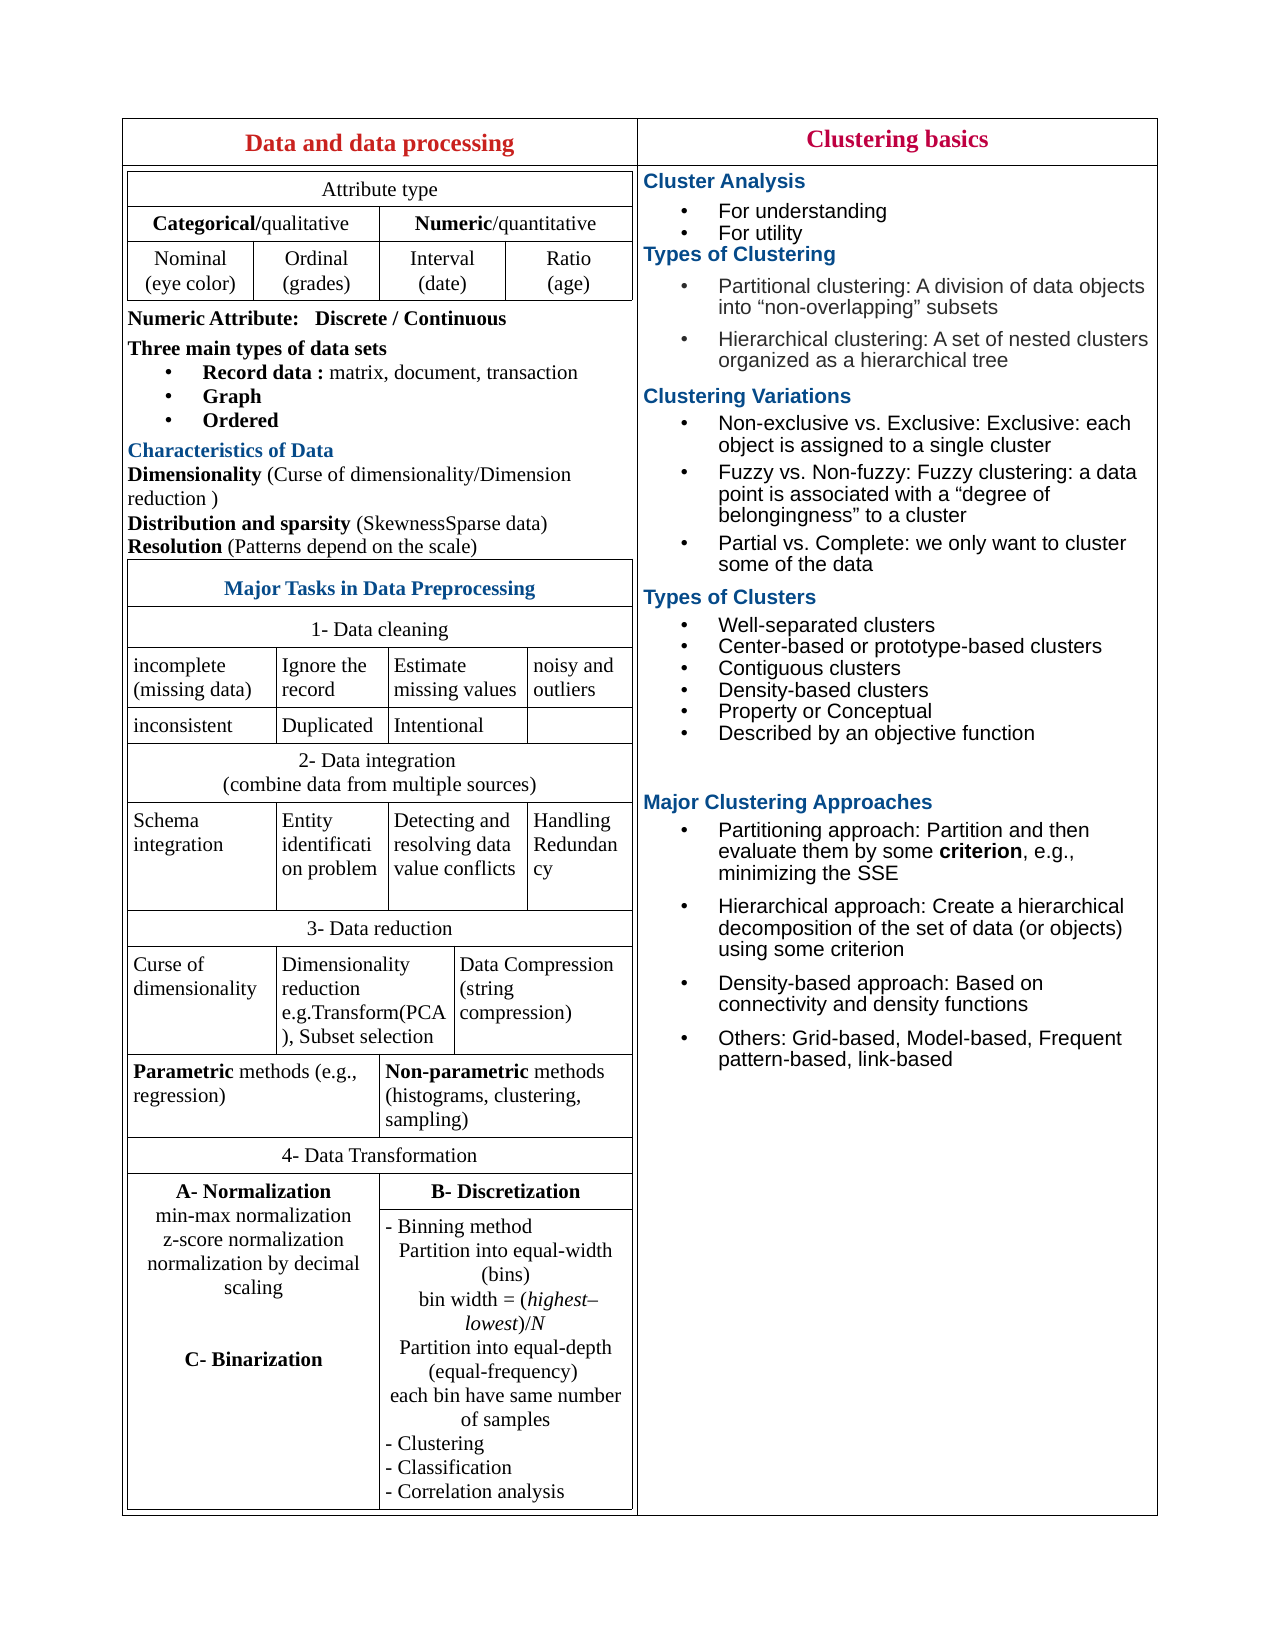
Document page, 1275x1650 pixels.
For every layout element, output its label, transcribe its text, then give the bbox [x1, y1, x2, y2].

table_cell [528, 708, 632, 742]
table_cell incomplete (missing data) [128, 648, 276, 707]
table_cell inconsistent [128, 708, 276, 742]
table_cell - Binning method Partition into equal-width (bins) bin width = (highest–lowest)/N Partition into equal-depth (equal-frequency) each bin have same number of samples - Clustering - Classification - Correlation analysis [380, 1210, 632, 1509]
table_cell Parametric methods (e.g., regression) [128, 1055, 379, 1137]
table_cell Interval (date) [380, 242, 505, 300]
table_header Attribute type [128, 172, 632, 206]
table_cell Ordinal (grades) [254, 242, 379, 300]
table_cell noisy and outliers [528, 648, 632, 707]
table_cell Detecting and resolving data value conflicts [389, 803, 527, 910]
table_cell Data Compression (string compression) [455, 947, 632, 1053]
table_cell Intentional [389, 708, 527, 742]
table_cell 1- Data cleaning [128, 607, 632, 647]
table_cell A- Normalization min-max normalization z-score normalization normalization by decimal scaling C- Binarization [128, 1174, 379, 1509]
table_cell Entity identification problem [277, 803, 388, 910]
table_cell Numeric Attribute: Discrete / Continuous Three main types of data sets Record data : matrix, document, transaction Graph Ordered Characteristics of Data Dimensionality (Curse of dimensionality/Dimension reduction ) Distribution and sparsity (SkewnessSparse data) Resolution (Patterns depend on the scale) [123, 166, 637, 1515]
table_cell Estimate missing values [389, 648, 527, 707]
table_cell B- Discretization [380, 1174, 632, 1208]
table_cell Duplicated [277, 708, 388, 742]
table_header Clustering basics [638, 119, 1157, 165]
table_cell Non-parametric methods (histograms, clustering, sampling) [380, 1055, 632, 1137]
table_cell Categorical/qualitative [128, 207, 379, 241]
table_cell Ignore the record [277, 648, 388, 707]
table_header Data and data processing [123, 119, 637, 165]
table_header Major Tasks in Data Preprocessing [128, 560, 632, 606]
table_cell 4- Data Transformation [128, 1138, 632, 1173]
table_cell Cluster Analysis For understanding For utility Types of Clustering Partitional clustering: A division of data objects into “non-overlapping” subsets Hierarchical clustering: A set of nested clusters organized as a hierarchical tree Clustering Variations Non-exclusive vs. Exclusive: Exclusive: each object is assigned to a single cluster Fuzzy vs. Non-fuzzy: Fuzzy clustering: a data point is associated with a “degree of belongingness” to a cluster Partial vs. Complete: we only want to cluster some of the data Types of Clusters Well-separated clusters Center-based or prototype-based clusters Contiguous clusters Density-based clusters Property or Conceptual Described by an objective function Major Clustering Approaches Partitioning approach: Partition and then evaluate them by some criterion, e.g., minimizing the SSE Hierarchical approach: Create a hierarchical decomposition of the set of data (or objects) using some criterion Density-based approach: Based on connectivity and density functions Others: Grid-based, Model-based, Frequent pattern-based, link-based [638, 166, 1157, 1515]
table_cell 3- Data reduction [128, 911, 632, 946]
table_cell Curse of dimensionality [128, 947, 276, 1053]
table_cell Ratio (age) [506, 242, 632, 300]
table_cell Handling Redundancy [528, 803, 632, 910]
table_cell 2- Data integration (combine data from multiple sources) [128, 744, 632, 802]
table_cell Dimensionality reduction e.g.Transform(PCA), Subset selection [277, 947, 454, 1053]
table_cell Numeric/quantitative [380, 207, 632, 241]
table_cell Schema integration [128, 803, 276, 910]
table_cell Nominal (eye color) [128, 242, 253, 300]
